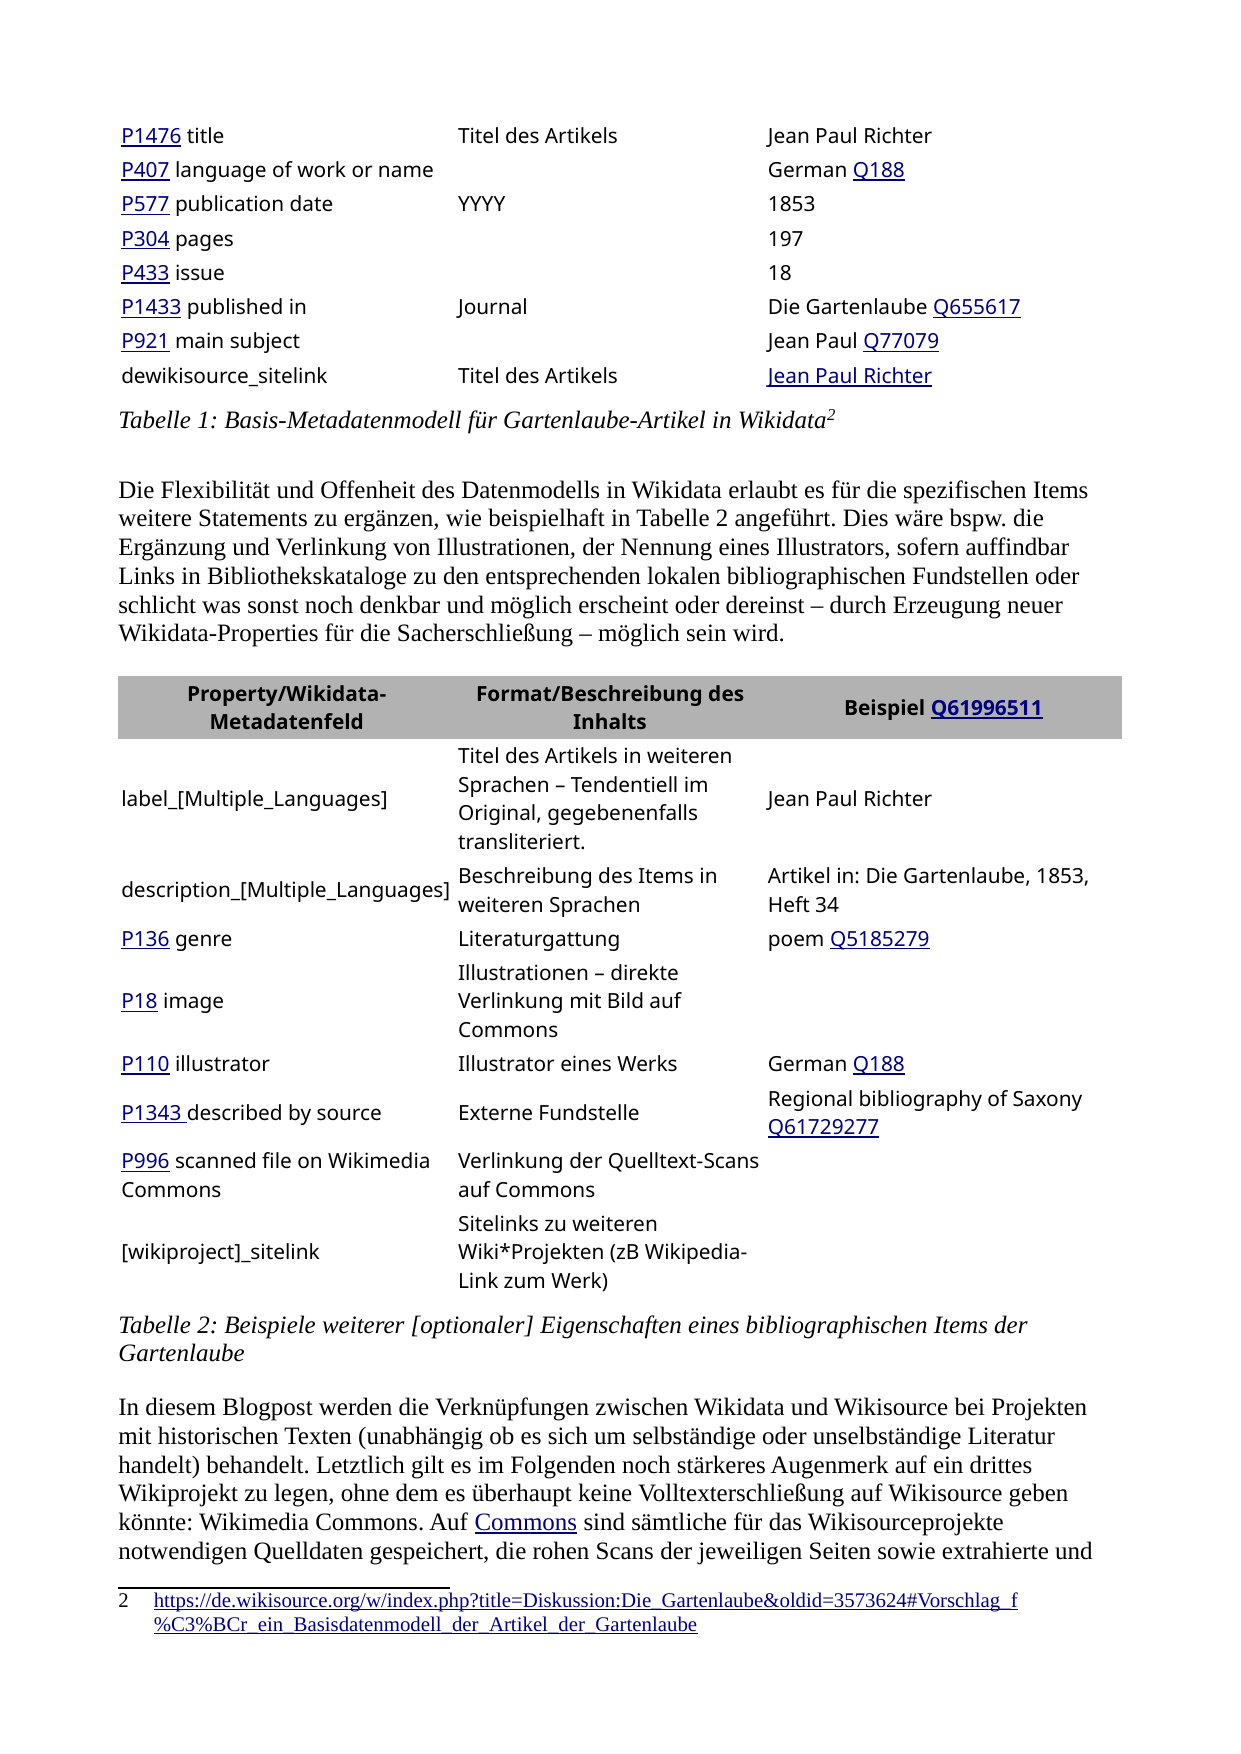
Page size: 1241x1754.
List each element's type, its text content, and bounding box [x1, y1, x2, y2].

table_cell YYYY [455, 187, 765, 221]
text Tabelle 2: Beispiele weiterer [optionaler] Eigenschaften eines bibliographischen Items der Gartenlaube [118, 1310, 1122, 1367]
table_cell German Q188 [765, 1046, 1122, 1081]
table_cell [455, 255, 765, 289]
table_cell 1853 [765, 187, 1122, 221]
table_cell [wikiproject]_sitelink [118, 1206, 455, 1297]
table_header Property/Wikidata-Metadatenfeld [118, 676, 455, 739]
table_header Beispiel Q61996511 [765, 676, 1122, 739]
table_cell [765, 955, 1122, 1046]
text Tabelle 1: Basis-Metadatenmodell für Gartenlaube-Artikel in Wikidata [118, 405, 1122, 433]
table_cell [455, 153, 765, 187]
table_cell 18 [765, 255, 1122, 289]
table_cell Beschreibung des Items in weiteren Sprachen [455, 858, 765, 921]
table_cell [455, 221, 765, 255]
table_cell 197 [765, 221, 1122, 255]
table_cell P577 publication date [118, 187, 455, 221]
table_cell description_[Multiple_Languages] [118, 858, 455, 921]
table_cell P1433 published in [118, 290, 455, 324]
table_cell dewikisource_sitelink [118, 358, 455, 392]
table_cell P110 illustrator [118, 1046, 455, 1081]
table_cell [765, 1144, 1122, 1206]
table_cell Titel des Artikels in weiteren Sprachen – Tendentiell im Original, gegebenenfalls transliteriert. [455, 739, 765, 858]
table_header Format/Beschreibung des Inhalts [455, 676, 765, 739]
table_cell P1476 title [118, 118, 455, 152]
table_cell P18 image [118, 955, 455, 1046]
text Die Flexibilität und Offenheit des Datenmodells in Wikidata erlaubt es für die spezifischen Items weitere Statements zu ergänzen, wie beispielhaft in Tabelle 2 angeführt. Dies wäre bspw. die Ergänzung und Verlinkung von Illustrationen, der Nennung eines Illustrators, sofern auffindbar Links in Bibliothekskataloge zu den entsprechenden lokalen bibliographischen Fundstellen oder schlicht was sonst noch denkbar und möglich erscheint oder dereinst – durch Erzeugung neuer Wikidata-Properties für die Sacherschließung – möglich sein wird. [118, 475, 1122, 647]
table_cell Regional bibliography of Saxony Q61729277 [765, 1081, 1122, 1143]
text https://de.wikisource.org/w/index.php?title=Diskussion:Die_Gartenlaube&oldid=3573624#Vorschlag_f%C3%BCr_ein_Basisdatenmodell_der_Artikel_der_Gartenlaube [118, 1588, 1122, 1636]
table_cell Jean Paul Richter [765, 118, 1122, 152]
table_cell Titel des Artikels [455, 118, 765, 152]
text In diesem Blogpost werden die Verknüpfungen zwischen Wikidata und Wikisource bei Projekten mit historischen Texten (unabhängig ob es sich um selbständige oder unselbständige Literatur handelt) behandelt. Letztlich gilt es im Folgenden noch stärkeres Augenmerk auf ein drittes Wikiprojekt zu legen, ohne dem es überhaupt keine Volltexterschließung auf Wikisource geben könnte: Wikimedia Commons. Auf Commons sind sämtliche für das Wikisourceprojekte notwendigen Quelldaten gespeichert, die rohen Scans der jeweiligen Seiten sowie extrahierte und [118, 1392, 1122, 1565]
table_cell Journal [455, 290, 765, 324]
table_cell P407 language of work or name [118, 153, 455, 187]
table_cell [765, 1206, 1122, 1297]
table_cell German Q188 [765, 153, 1122, 187]
table_cell Titel des Artikels [455, 358, 765, 392]
table_cell poem Q5185279 [765, 921, 1122, 955]
table_cell label_[Multiple_Languages] [118, 739, 455, 858]
table_cell P1343 described by source [118, 1081, 455, 1143]
table_cell P433 issue [118, 255, 455, 289]
table_cell Externe Fundstelle [455, 1081, 765, 1143]
table_cell P996 scanned file on Wikimedia Commons [118, 1144, 455, 1206]
table_cell P304 pages [118, 221, 455, 255]
table_cell P136 genre [118, 921, 455, 955]
table_cell Illustrationen – direkte Verlinkung mit Bild auf Commons [455, 955, 765, 1046]
table_cell Sitelinks zu weiteren Wiki*Projekten (zB Wikipedia-Link zum Werk) [455, 1206, 765, 1297]
table_cell Verlinkung der Quelltext-Scans auf Commons [455, 1144, 765, 1206]
table_cell Literaturgattung [455, 921, 765, 955]
table_cell Jean Paul Q77079 [765, 324, 1122, 358]
table_cell Artikel in: Die Gartenlaube, 1853, Heft 34 [765, 858, 1122, 921]
table_cell Jean Paul Richter [765, 358, 1122, 392]
table_cell [455, 324, 765, 358]
table_cell Jean Paul Richter [765, 739, 1122, 858]
table_cell Illustrator eines Werks [455, 1046, 765, 1081]
table_cell Die Gartenlaube Q655617 [765, 290, 1122, 324]
table_cell P921 main subject [118, 324, 455, 358]
